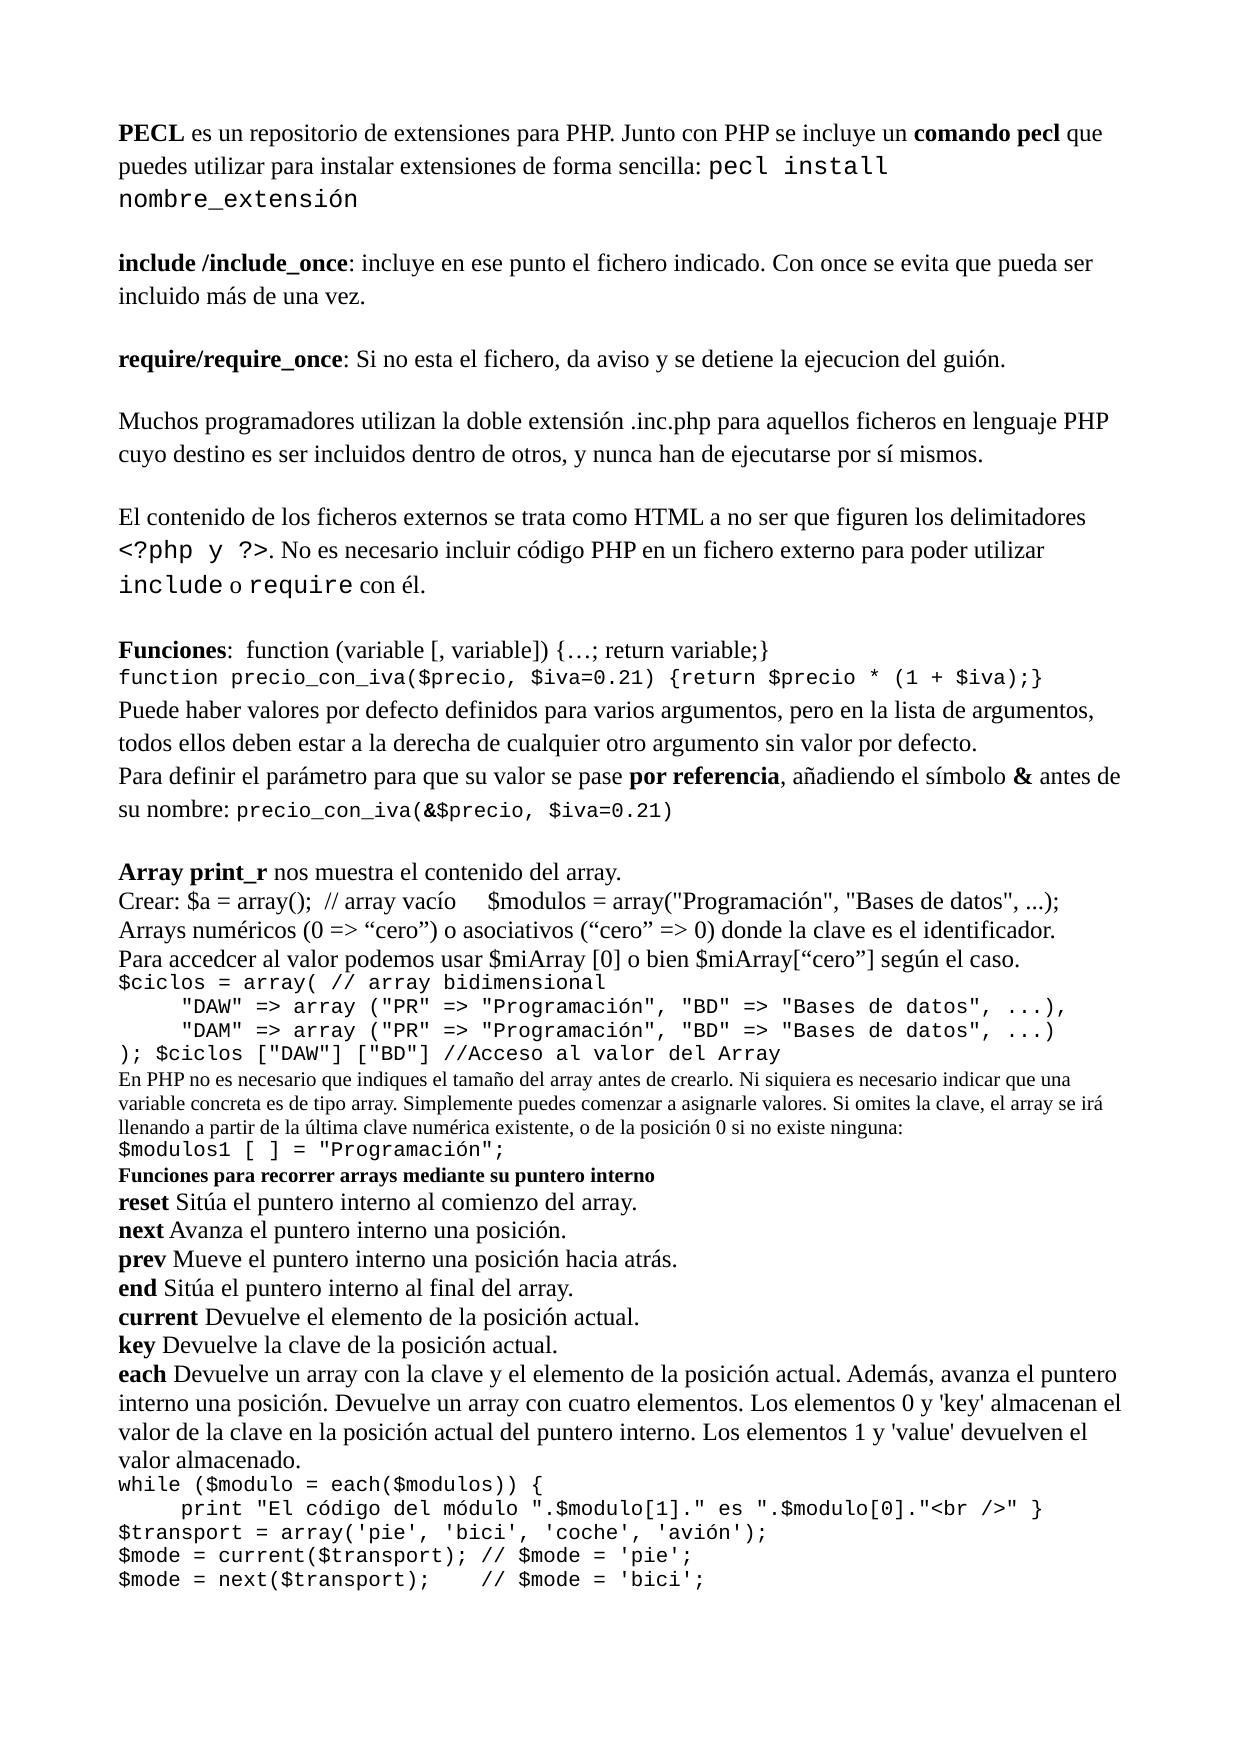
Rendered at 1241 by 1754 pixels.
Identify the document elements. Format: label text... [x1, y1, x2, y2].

text ); $ciclos ["DAW"] ["BD"] //Acceso al valor del Array [118, 1043, 1122, 1067]
text $transport = array('pie', 'bici', 'coche', 'avión'); [118, 1522, 1122, 1545]
text print "El código del módulo ".$modulo[1]." es ".$modulo[0]."<br />" } [118, 1498, 1122, 1522]
text current Devuelve el elemento de la posición actual. [118, 1302, 1122, 1331]
text Array print_r nos muestra el contenido del array. [118, 857, 1122, 886]
text En PHP no es necesario que indiques el tamaño del array antes de crearlo. Ni siquiera es necesario indicar que una variable concreta es de tipo array. Simplemente puedes comenzar a asignarle valores. Si omites la clave, el array se irá llenando a partir de la última clave numérica existente, o de la posición 0 si no existe ninguna: $modulos1 [ ] = "Programación"; [118, 1067, 1122, 1163]
text Crear: $a = array(); // array vacío $modulos = array("Programación", "Bases de datos", ...); Arrays numéricos (0 => “cero”) o asociativos (“cero” => 0) donde la clave es el identificador. Para accedcer al valor podemos usar $miArray [0] o bien $miArray[“cero”] según el caso. $ciclos = array( // array bidimensional [118, 886, 1122, 996]
text require/require_once: Si no esta el fichero, da aviso y se detiene la ejecucion del guión. [118, 344, 1122, 372]
text "DAW" => array ("PR" => "Programación", "BD" => "Bases de datos", ...), [118, 996, 1122, 1020]
text $mode = next($transport); // $mode = 'bici'; [118, 1569, 1122, 1593]
text key Devuelve la clave de la posición actual. [118, 1331, 1122, 1359]
text end Sitúa el puntero interno al final del array. [118, 1273, 1122, 1302]
text include /include_once: incluye en ese punto el fichero indicado. Con once se evita que pueda ser incluido más de una vez. [118, 248, 1122, 310]
text each Devuelve un array con la clave y el elemento de la posición actual. Además, avanza el puntero interno una posición. Devuelve un array con cuatro elementos. Los elementos 0 y 'key' almacenan el valor de la clave en la posición actual del puntero interno. Los elementos 1 y 'value' devuelven el valor almacenado. [118, 1359, 1122, 1474]
text El contenido de los ficheros externos se trata como HTML a no ser que figuren los delimitadores <?php y ?>. No es necesario incluir código PHP en un fichero externo para poder utilizar include o require con él. [118, 502, 1122, 601]
text reset Sitúa el puntero interno al comienzo del array. [118, 1187, 1122, 1216]
text "DAM" => array ("PR" => "Programación", "BD" => "Bases de datos", ...) [118, 1020, 1122, 1043]
text Funciones: function (variable [, variable]) {…; return variable;} function precio_con_iva($precio, $iva=0.21) {return $precio * (1 + $iva);} Puede haber valores por defecto definidos para varios argumentos, pero en la lista de argumentos, todos ellos deben estar a la derecha de cualquier otro argumento sin valor por defecto. Para definir el parámetro para que su valor se pase por referencia, añadiendo el símbolo & antes de su nombre: precio_con_iva(&$precio, $iva=0.21) [118, 635, 1122, 823]
text prev Mueve el puntero interno una posición hacia atrás. [118, 1244, 1122, 1273]
text Funciones para recorrer arrays mediante su puntero interno [118, 1163, 1122, 1187]
text while ($modulo = each($modulos)) { [118, 1474, 1122, 1498]
text Muchos programadores utilizan la doble extensión .inc.php para aquellos ficheros en lenguaje PHP cuyo destino es ser incluidos dentro de otros, y nunca han de ejecutarse por sí mismos. [118, 406, 1122, 468]
text PECL es un repositorio de extensiones para PHP. Junto con PHP se incluye un comando pecl que puedes utilizar para instalar extensiones de forma sencilla: pecl install nombre_extensión [118, 118, 1122, 214]
text $mode = current($transport); // $mode = 'pie'; [118, 1545, 1122, 1569]
text next Avanza el puntero interno una posición. [118, 1216, 1122, 1244]
